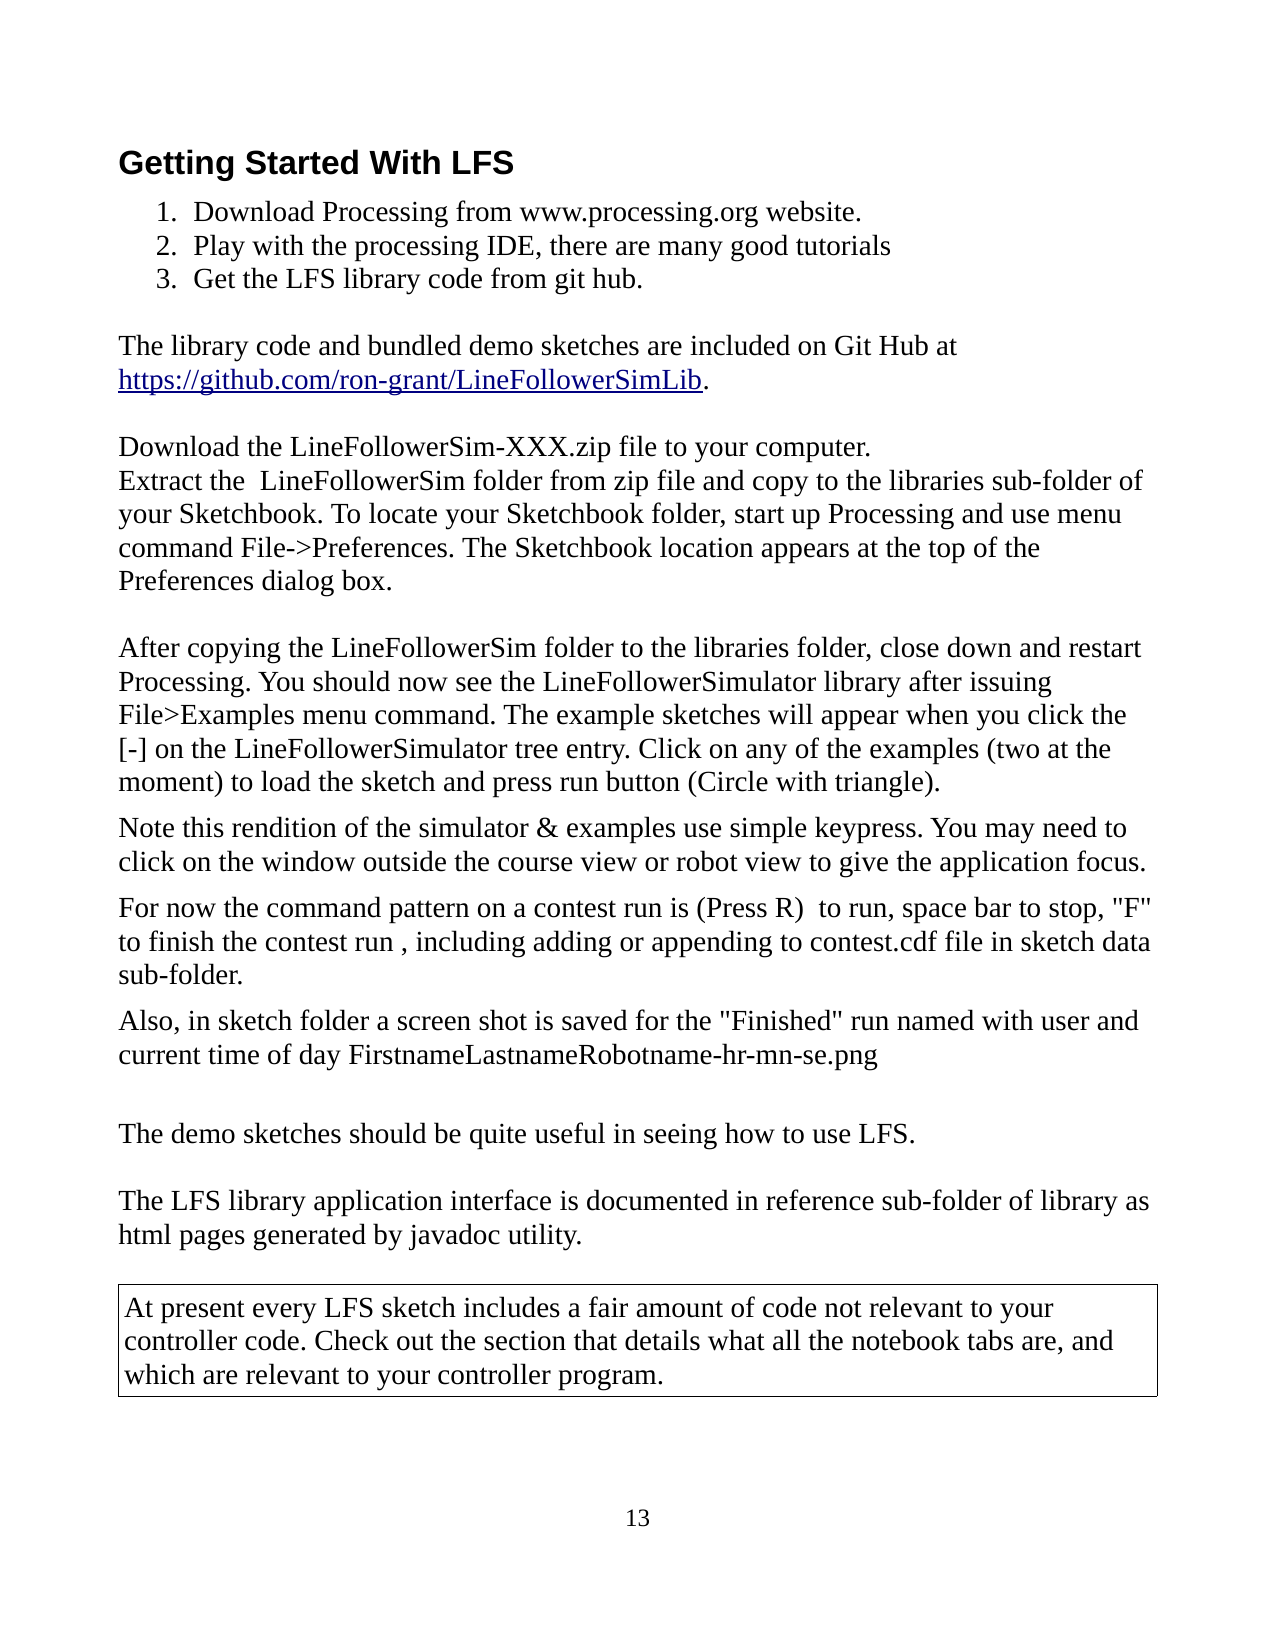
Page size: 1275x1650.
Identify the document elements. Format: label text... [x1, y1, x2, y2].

list Get the LFS library code from git hub. [156, 261, 1157, 295]
text After copying the LineFollowerSim folder to the libraries folder, close down and restart Processing. You should now see the LineFollowerSimulator library after issuing File>Examples menu command. The example sketches will appear when you click the [-] on the LineFollowerSimulator tree entry. Click on any of the examples (two at the moment) to load the sketch and press run button (Circle with triangle). [118, 630, 1157, 798]
text The LFS library application interface is documented in reference sub-folder of library as html pages generated by javadoc utility. [118, 1183, 1157, 1251]
table_header At present every LFS sketch includes a fair amount of code not relevant to your controller code. Check out the section that details what all the notebook tabs are, and which are relevant to your controller program. [119, 1285, 1157, 1396]
text For now the command pattern on a contest run is (Press R) to run, space bar to stop, "F" to finish the contest run , including adding or appending to contest.cdf file in sketch data sub-folder. [118, 890, 1157, 991]
text The library code and bundled demo sketches are included on Git Hub at https://github.com/ron-grant/LineFollowerSimLib. [118, 328, 1157, 396]
text Download the LineFollowerSim-XXX.zip file to your computer. [118, 429, 1157, 463]
subtitle Getting Started With LFS [118, 143, 1157, 182]
text Also, in sketch folder a screen shot is saved for the "Finished" run named with user and current time of day FirstnameLastnameRobotname-hr-mn-se.png [118, 1003, 1157, 1070]
text Extract the LineFollowerSim folder from zip file and copy to the libraries sub-folder of your Sketchbook. To locate your Sketchbook folder, start up Processing and use menu command File->Preferences. The Sketchbook location appears at the top of the Preferences dialog box. [118, 463, 1157, 597]
list Download Processing from www.processing.org website. [156, 194, 1157, 228]
list Play with the processing IDE, there are many good tutorials [156, 228, 1157, 261]
text Note this rendition of the simulator & examples use simple keypress. You may need to click on the window outside the course view or robot view to give the application focus. [118, 811, 1157, 878]
text The demo sketches should be quite useful in seeing how to use LFS. [118, 1116, 1157, 1150]
